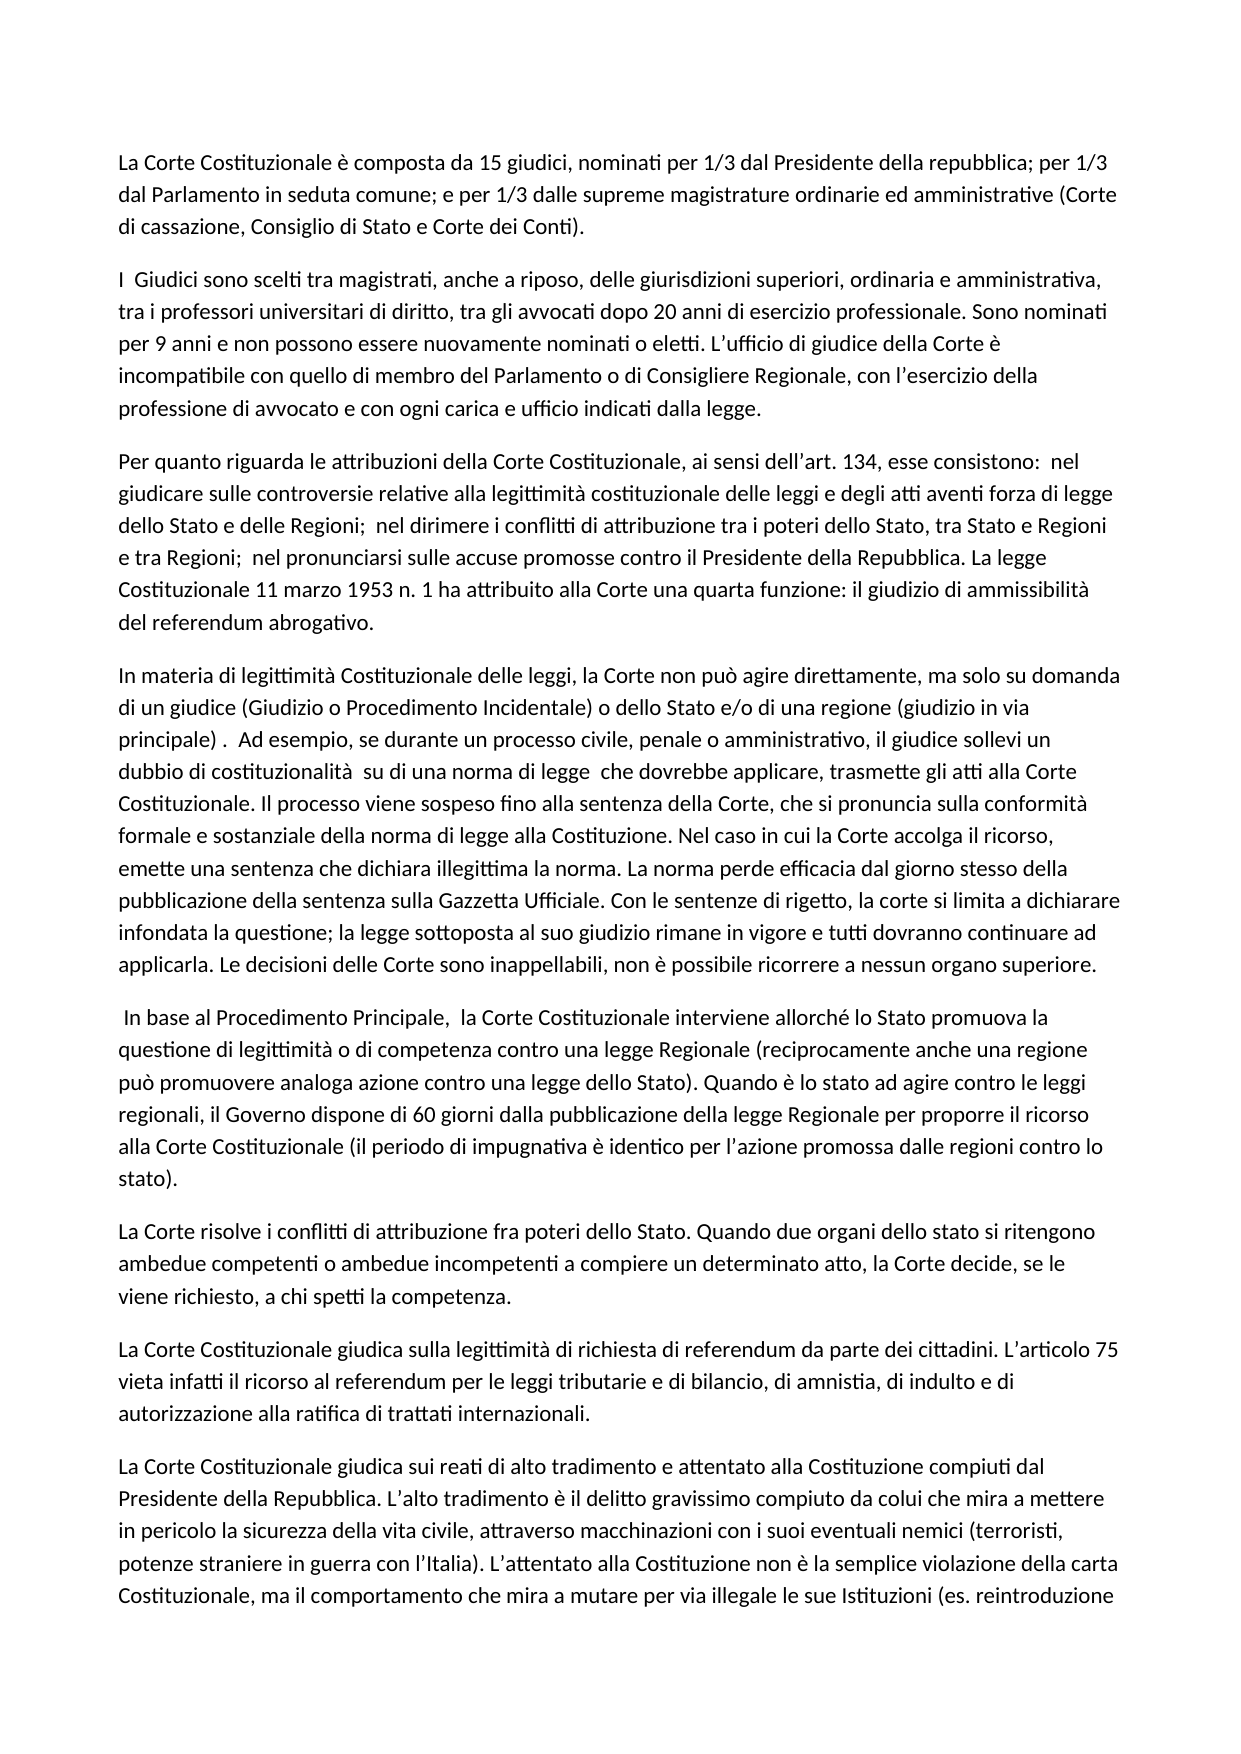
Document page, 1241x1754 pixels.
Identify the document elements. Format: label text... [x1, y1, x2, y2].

text La Corte Costituzionale è composta da 15 giudici, nominati per 1/3 dal Presidente della repubblica; per 1/3 dal Parlamento in seduta comune; e per 1/3 dalle supreme magistrature ordinarie ed amministrative (Corte di cassazione, Consiglio di Stato e Corte dei Conti). [118, 148, 1122, 240]
text In materia di legittimità Costituzionale delle leggi, la Corte non può agire direttamente, ma solo su domanda di un giudice (Giudizio o Procedimento Incidentale) o dello Stato e/o di una regione (giudizio in via principale) . Ad esempio, se durante un processo civile, penale o amministrativo, il giudice sollevi un dubbio di costituzionalità su di una norma di legge che dovrebbe applicare, trasmette gli atti alla Corte Costituzionale. Il processo viene sospeso fino alla sentenza della Corte, che si pronuncia sulla conformità formale e sostanziale della norma di legge alla Costituzione. Nel caso in cui la Corte accolga il ricorso, emette una sentenza che dichiara illegittima la norma. La norma perde efficacia dal giorno stesso della pubblicazione della sentenza sulla Gazzetta Ufficiale. Con le sentenze di rigetto, la corte si limita a dichiarare infondata la questione; la legge sottoposta al suo giudizio rimane in vigore e tutti dovranno continuare ad applicarla. Le decisioni delle Corte sono inappellabili, non è possibile ricorrere a nessun organo superiore. [118, 661, 1122, 978]
text La Corte risolve i conflitti di attribuzione fra poteri dello Stato. Quando due organi dello stato si ritengono ambedue competenti o ambedue incompetenti a compiere un determinato atto, la Corte decide, se le viene richiesto, a chi spetti la competenza. [118, 1217, 1122, 1310]
text La Corte Costituzionale giudica sulla legittimità di richiesta di referendum da parte dei cittadini. L’articolo 75 vieta infatti il ricorso al referendum per le leggi tributarie e di bilancio, di amnistia, di indulto e di autorizzazione alla ratifica di trattati internazionali. [118, 1335, 1122, 1427]
text La Corte Costituzionale giudica sui reati di alto tradimento e attentato alla Costituzione compiuti dal Presidente della Repubblica. L’alto tradimento è il delitto gravissimo compiuto da colui che mira a mettere in pericolo la sicurezza della vita civile, attraverso macchinazioni con i suoi eventuali nemici (terroristi, potenze straniere in guerra con l’Italia). L’attentato alla Costituzione non è la semplice violazione della carta Costituzionale, ma il comportamento che mira a mutare per via illegale le sue Istituzioni (es. reintroduzione [118, 1452, 1122, 1609]
text Per quanto riguarda le attribuzioni della Corte Costituzionale, ai sensi dell’art. 134, esse consistono: nel giudicare sulle controversie relative alla legittimità costituzionale delle leggi e degli atti aventi forza di legge dello Stato e delle Regioni; nel dirimere i conflitti di attribuzione tra i poteri dello Stato, tra Stato e Regioni e tra Regioni; nel pronunciarsi sulle accuse promosse contro il Presidente della Repubblica. La legge Costituzionale 11 marzo 1953 n. 1 ha attribuito alla Corte una quarta funzione: il giudizio di ammissibilità del referendum abrogativo. [118, 447, 1122, 636]
text I Giudici sono scelti tra magistrati, anche a riposo, delle giurisdizioni superiori, ordinaria e amministrativa, tra i professori universitari di diritto, tra gli avvocati dopo 20 anni di esercizio professionale. Sono nominati per 9 anni e non possono essere nuovamente nominati o eletti. L’ufficio di giudice della Corte è incompatibile con quello di membro del Parlamento o di Consigliere Regionale, con l’esercizio della professione di avvocato e con ogni carica e ufficio indicati dalla legge. [118, 265, 1122, 422]
text In base al Procedimento Principale, la Corte Costituzionale interviene allorché lo Stato promuova la questione di legittimità o di competenza contro una legge Regionale (reciprocamente anche una regione può promuovere analoga azione contro una legge dello Stato). Quando è lo stato ad agire contro le leggi regionali, il Governo dispone di 60 giorni dalla pubblicazione della legge Regionale per proporre il ricorso alla Corte Costituzionale (il periodo di impugnativa è identico per l’azione promossa dalle regioni contro lo stato). [118, 1003, 1122, 1192]
